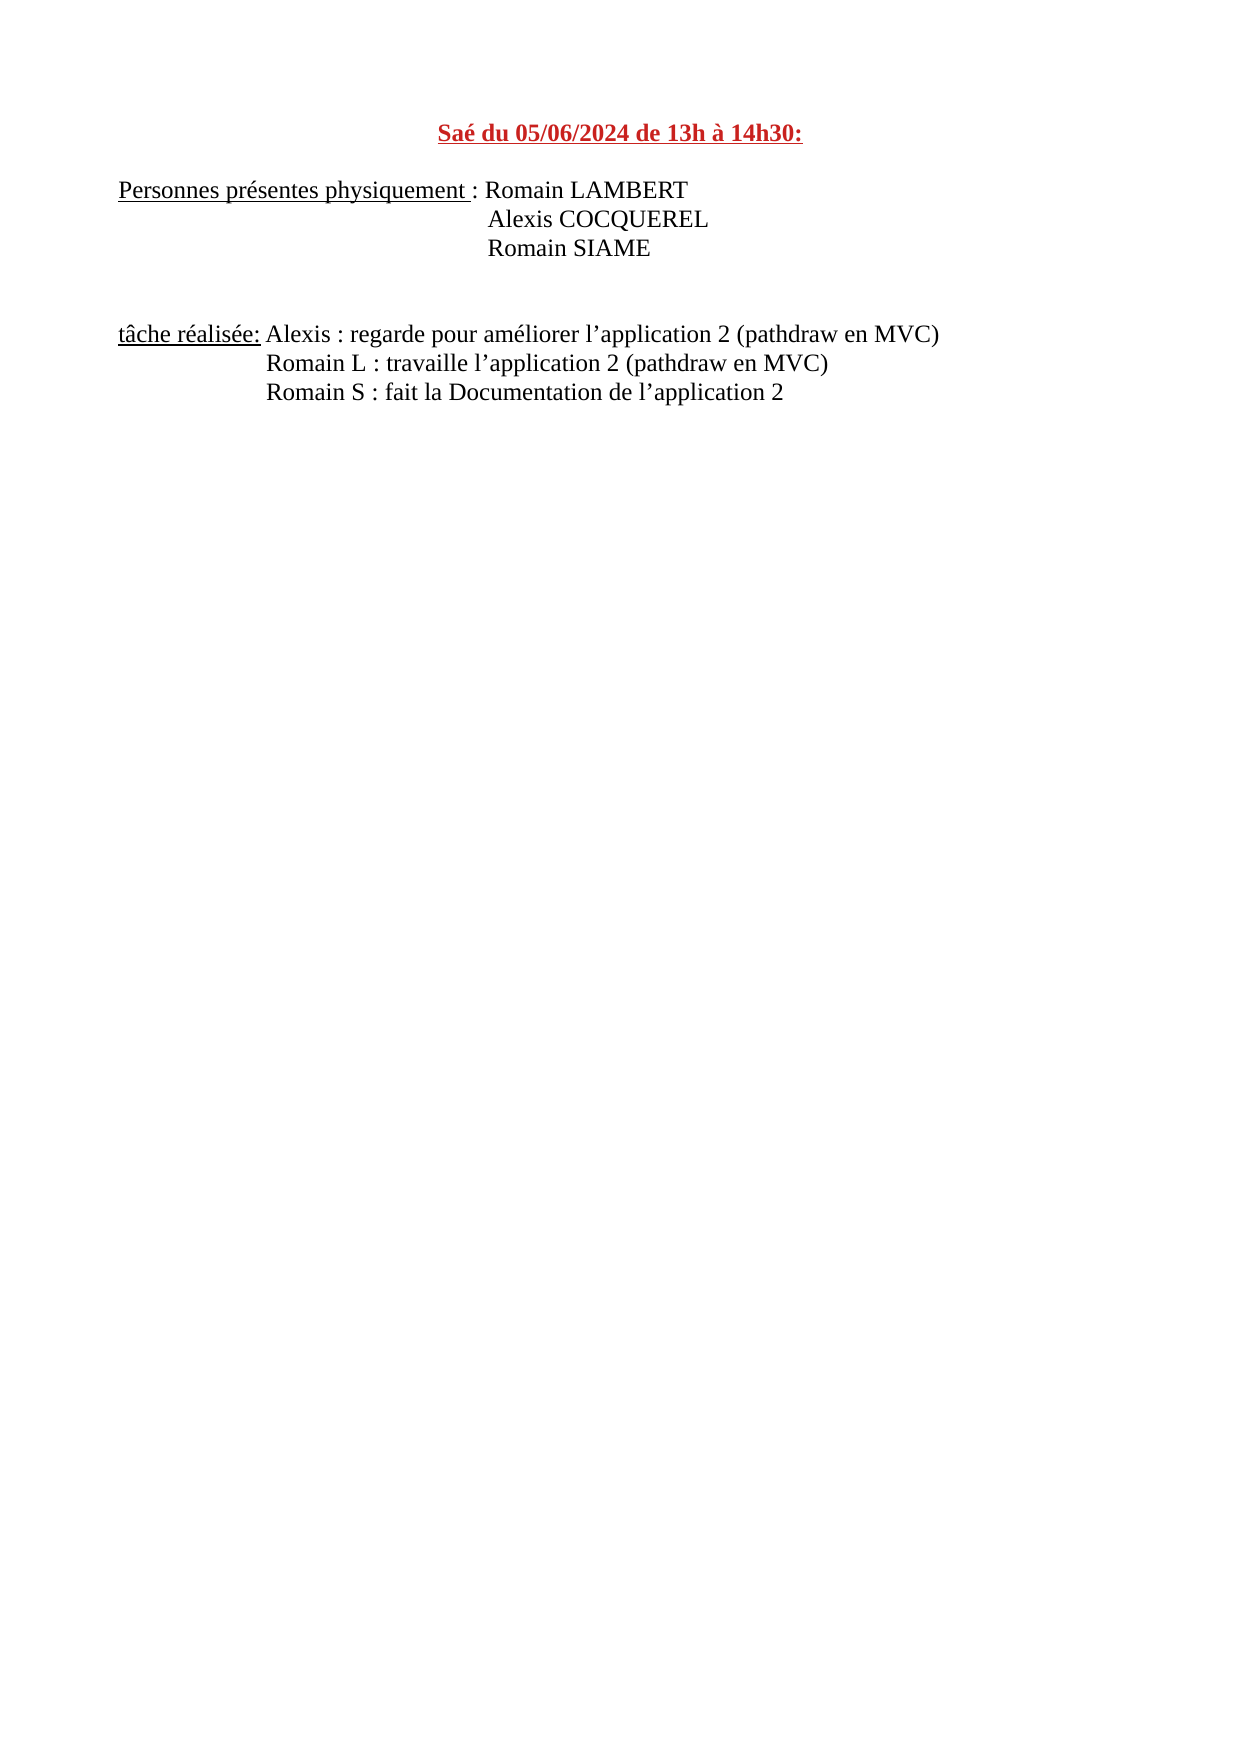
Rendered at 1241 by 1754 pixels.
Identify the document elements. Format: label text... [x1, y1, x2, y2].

text Romain L : travaille l’application 2 (pathdraw en MVC) [118, 348, 1122, 377]
text Romain S : fait la Documentation de l’application 2 [118, 377, 1122, 406]
text Saé du 05/06/2024 de 13h à 14h30: [118, 118, 1122, 147]
text Personnes présentes physiquement : Romain LAMBERT [118, 176, 1122, 204]
text Alexis COCQUEREL [118, 204, 1122, 233]
text tâche réalisée: Alexis : regarde pour améliorer l’application 2 (pathdraw en MVC) [118, 319, 1122, 348]
text Romain SIAME [118, 233, 1122, 262]
